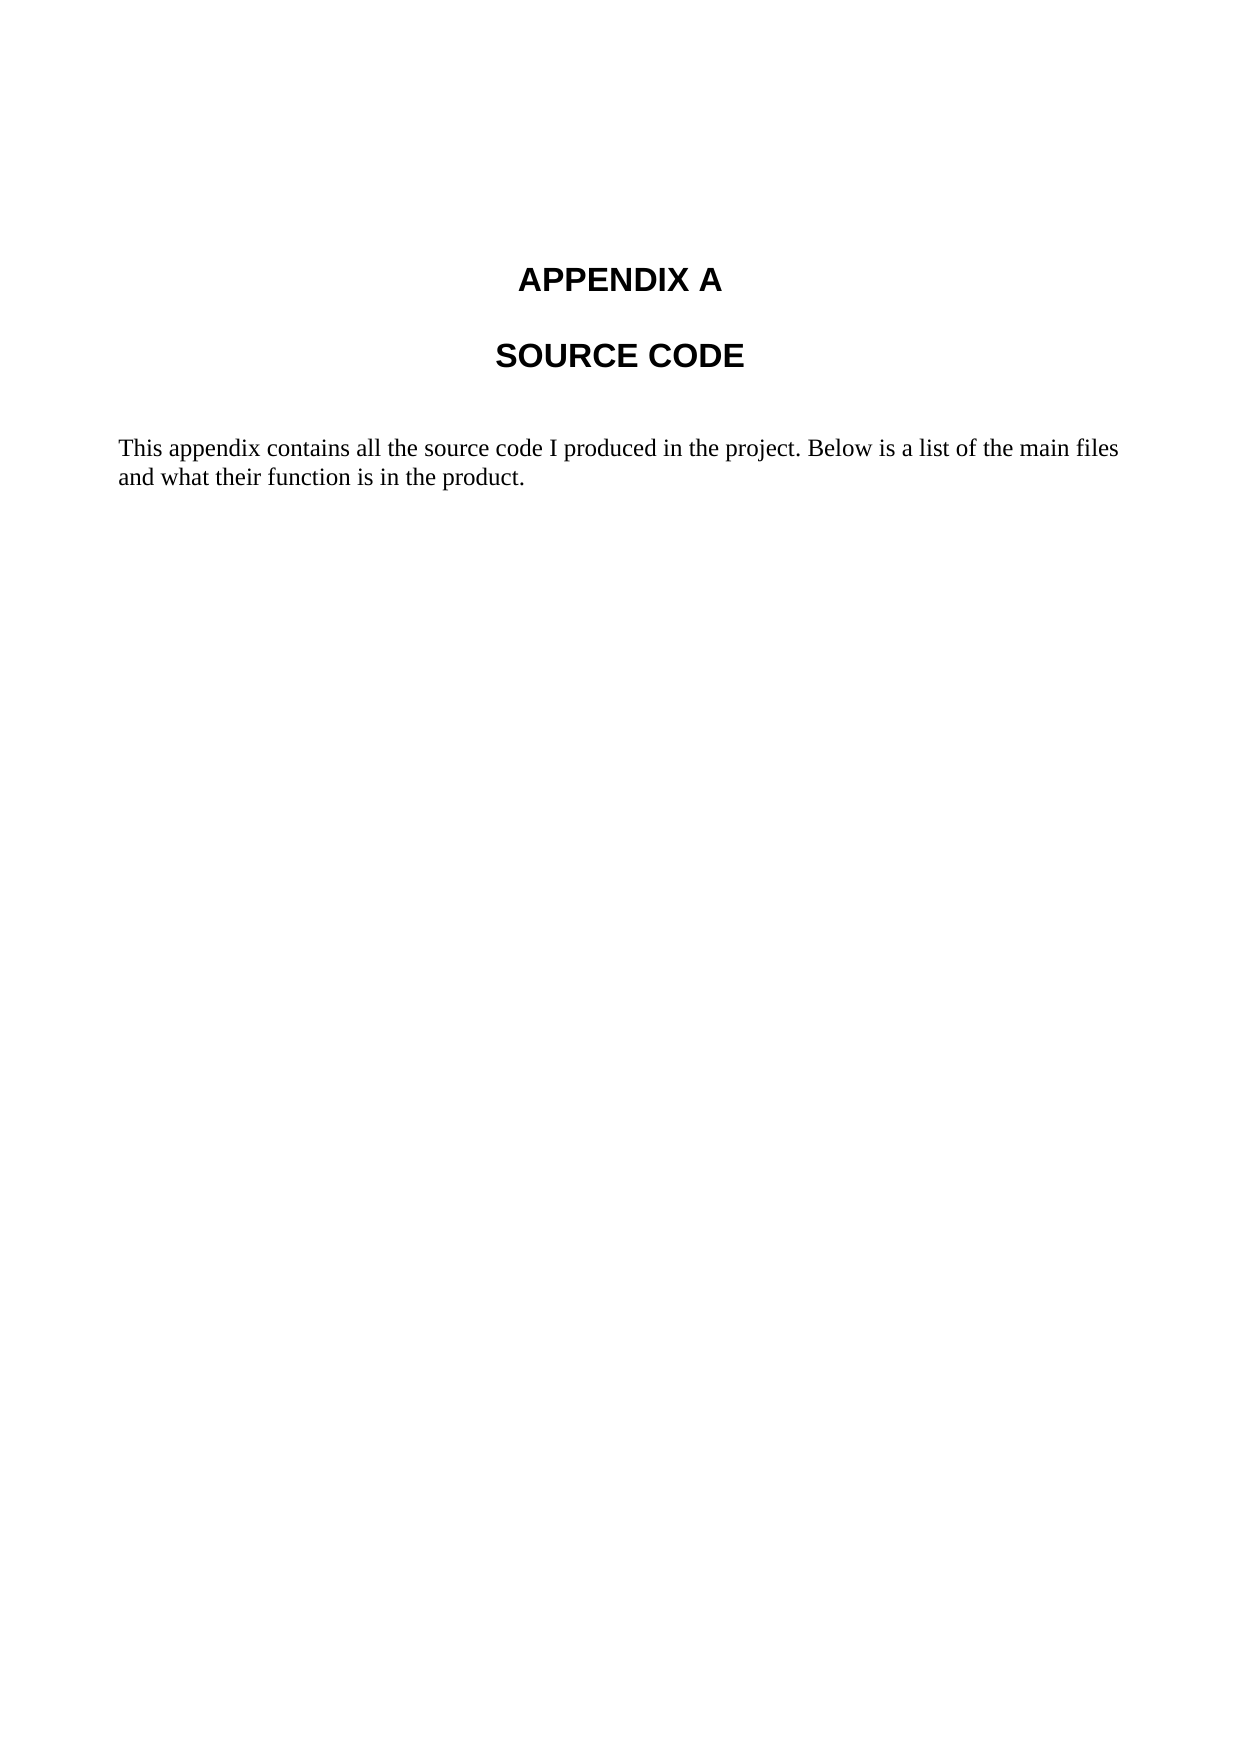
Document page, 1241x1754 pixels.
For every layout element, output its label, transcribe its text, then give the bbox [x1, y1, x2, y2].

subtitle APPENDIX A [118, 260, 1122, 299]
subtitle SOURCE CODE [118, 336, 1122, 375]
text This appendix contains all the source code I produced in the project. Below is a list of the main files and what their function is in the product. [118, 433, 1122, 491]
